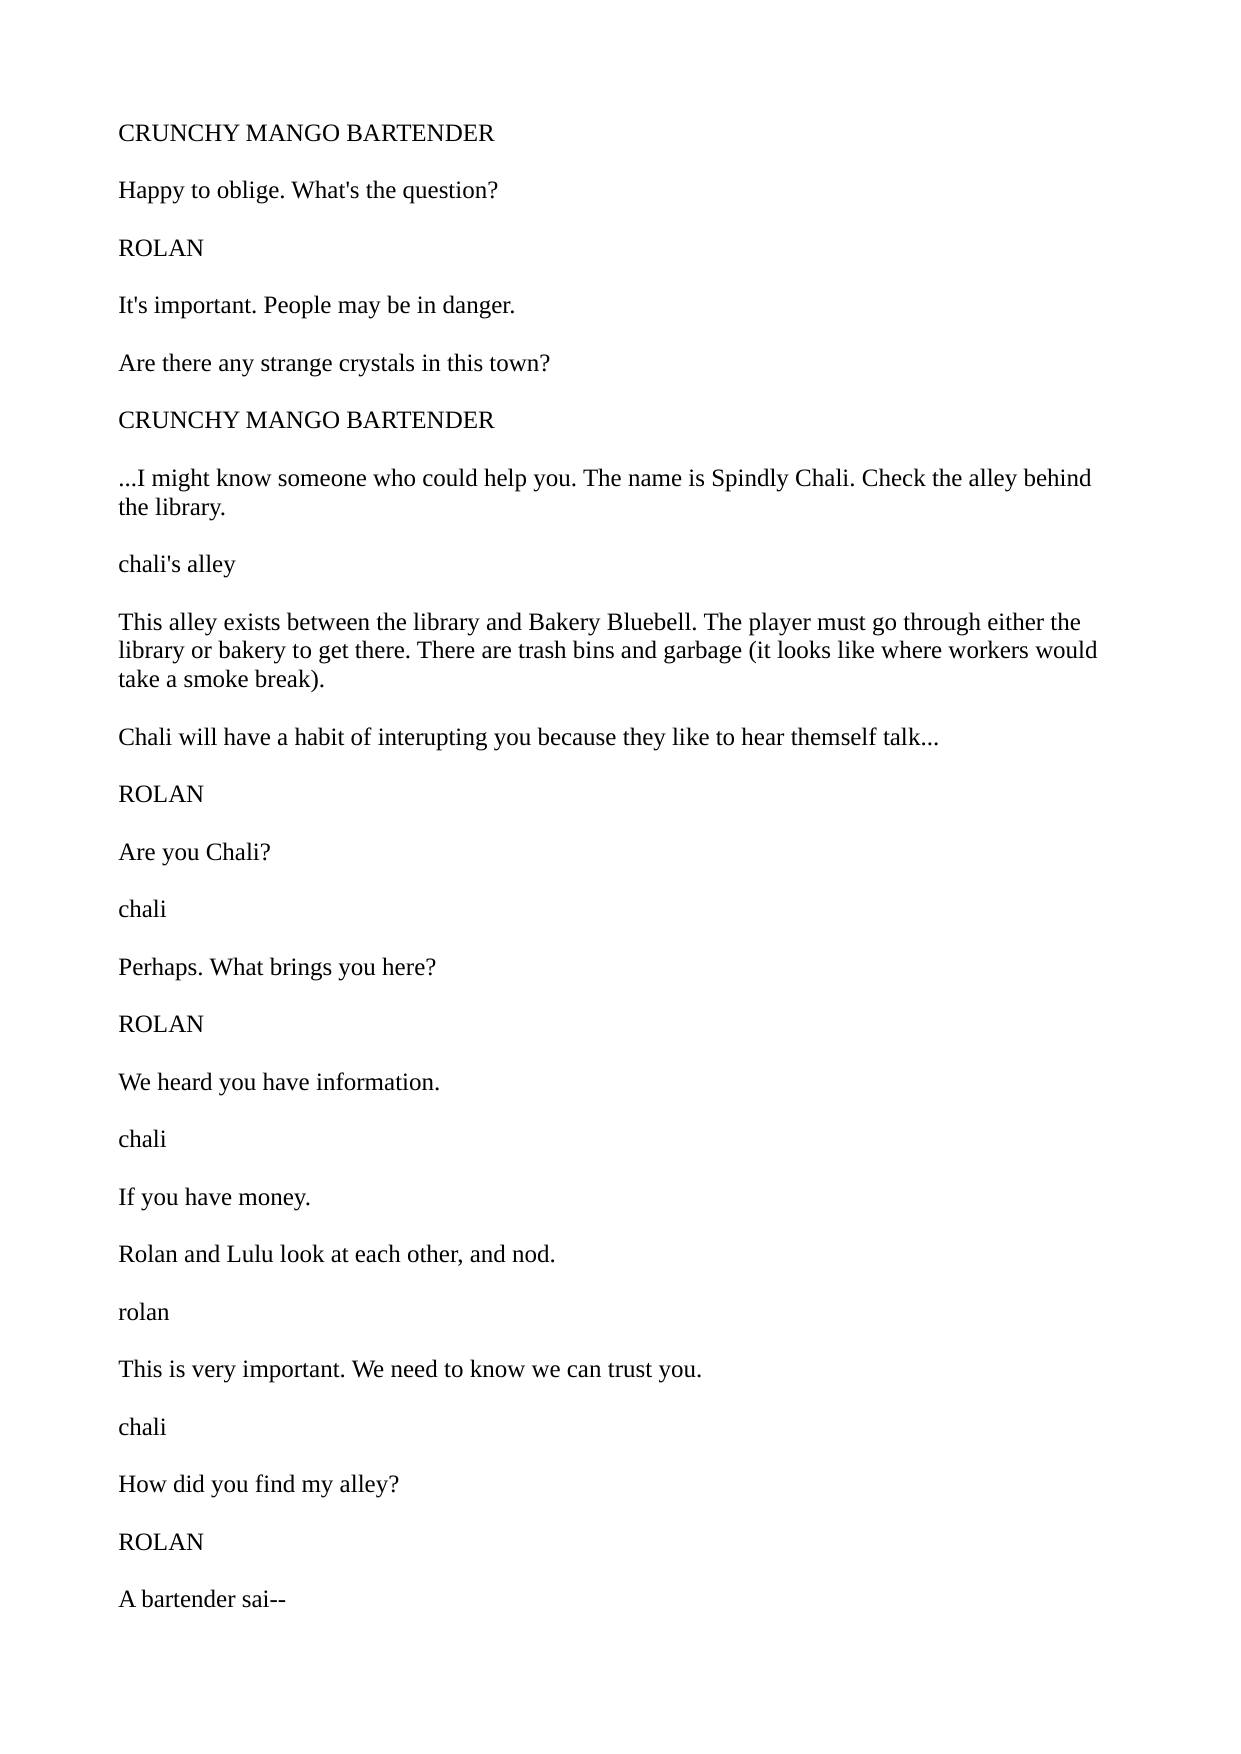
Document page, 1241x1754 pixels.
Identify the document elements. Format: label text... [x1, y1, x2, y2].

text How did you find my alley? [118, 1469, 1122, 1498]
text chali [118, 1124, 1122, 1153]
text Rolan and Lulu look at each other, and nod. [118, 1239, 1122, 1268]
text chali's alley [118, 549, 1122, 578]
text ...I might know someone who could help you. The name is Spindly Chali. Check the alley behind the library. [118, 463, 1122, 521]
text Chali will have a habit of interupting you because they like to hear themself talk... [118, 722, 1122, 751]
text chali [118, 894, 1122, 923]
text ROLAN [118, 1527, 1122, 1556]
text ROLAN [118, 1009, 1122, 1038]
text CRUNCHY MANGO BARTENDER [118, 118, 1122, 147]
text ROLAN [118, 779, 1122, 808]
text This is very important. We need to know we can trust you. [118, 1354, 1122, 1383]
text It's important. People may be in danger. [118, 291, 1122, 319]
text Are you Chali? [118, 837, 1122, 866]
text Perhaps. What brings you here? [118, 952, 1122, 981]
text Are there any strange crystals in this town? [118, 348, 1122, 377]
text If you have money. [118, 1182, 1122, 1211]
text Happy to oblige. What's the question? [118, 176, 1122, 204]
text We heard you have information. [118, 1067, 1122, 1096]
text A bartender sai-- [118, 1584, 1122, 1613]
text CRUNCHY MANGO BARTENDER [118, 406, 1122, 434]
text This alley exists between the library and Bakery Bluebell. The player must go through either the library or bakery to get there. There are trash bins and garbage (it looks like where workers would take a smoke break). [118, 607, 1122, 693]
text chali [118, 1412, 1122, 1441]
text ROLAN [118, 233, 1122, 262]
text rolan [118, 1297, 1122, 1326]
